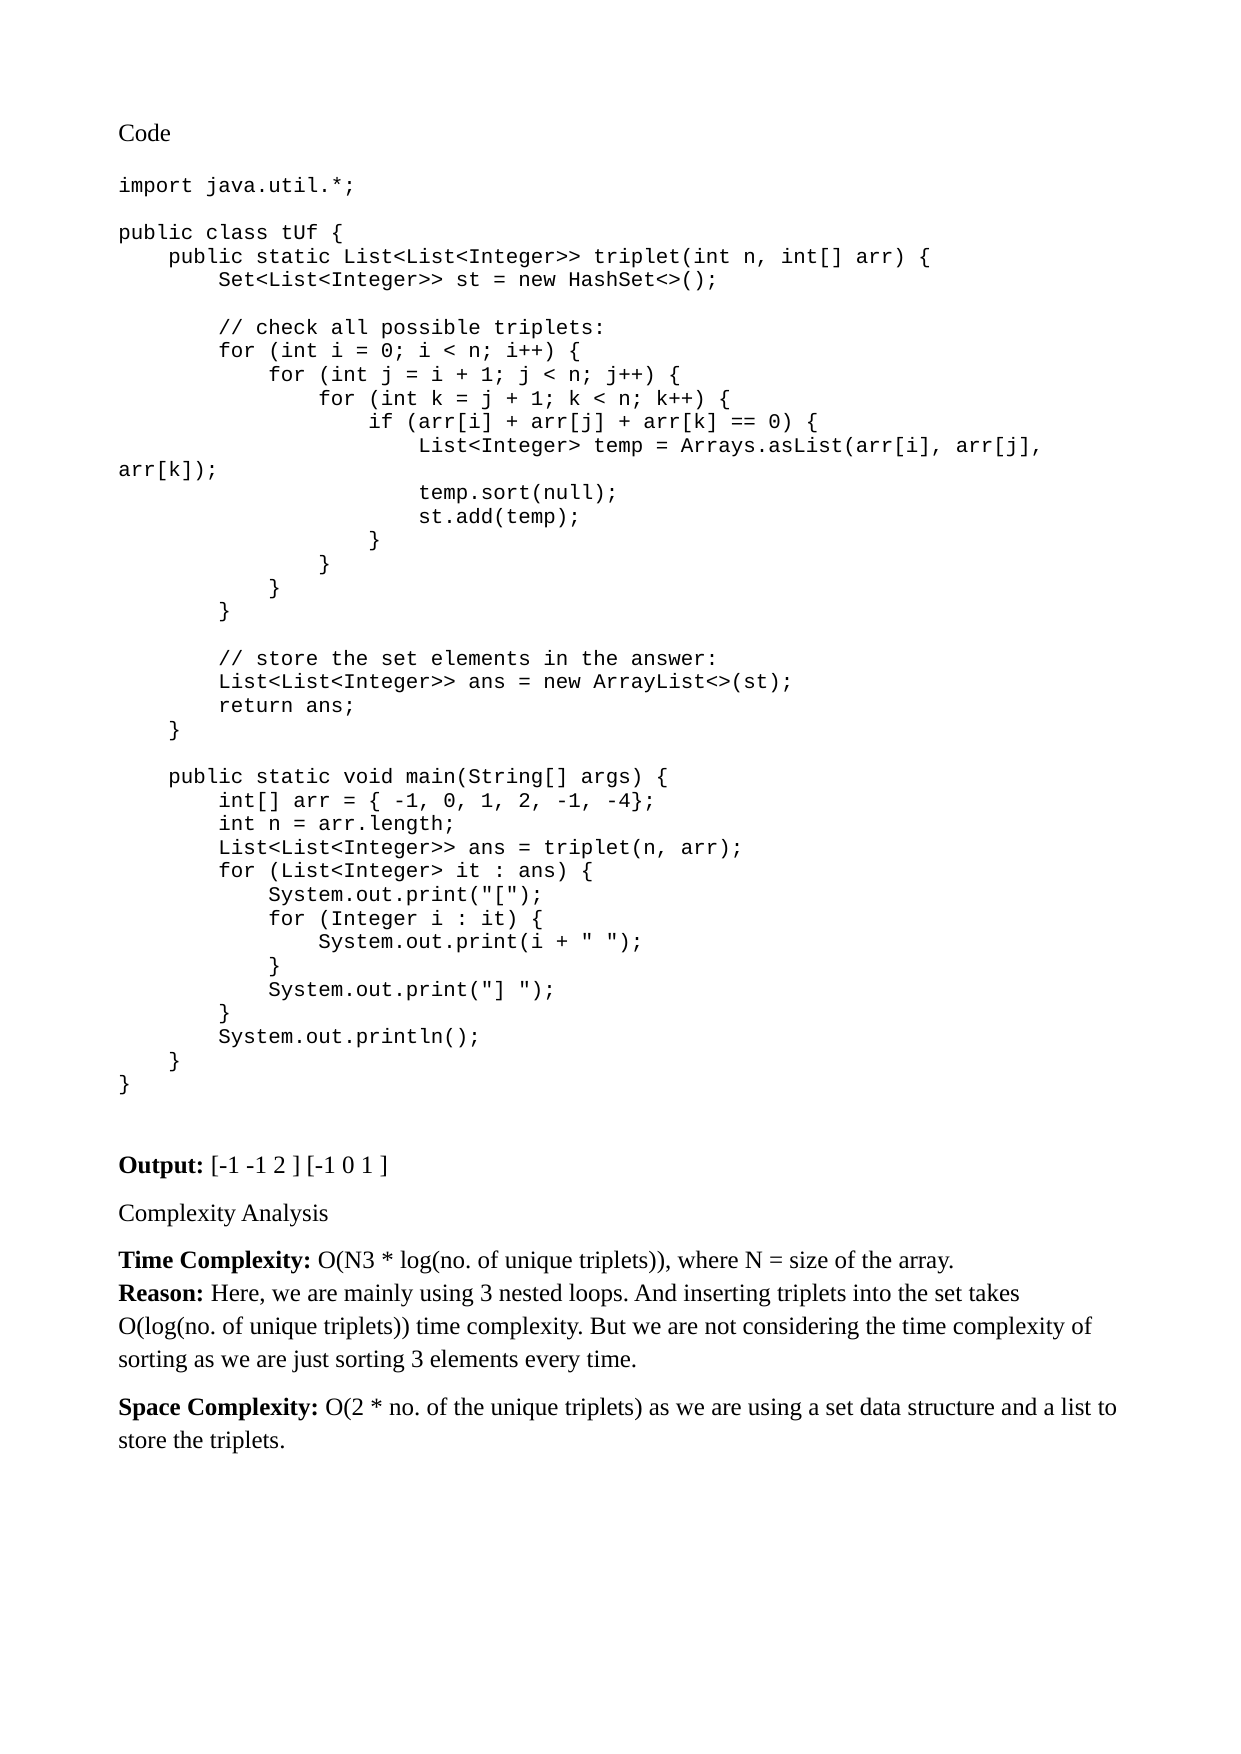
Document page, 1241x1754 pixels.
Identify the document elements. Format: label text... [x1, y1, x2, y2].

text } [118, 600, 1122, 624]
text Time Complexity: O(N3 * log(no. of unique triplets)), where N = size of the array. Reason: Here, we are mainly using 3 nested loops. And inserting triplets into the set takes O(log(no. of unique triplets)) time complexity. But we are not considering the time complexity of sorting as we are just sorting 3 elements every time. [118, 1245, 1122, 1373]
text for (int k = j + 1; k < n; k++) { [118, 388, 1122, 411]
text public class tUf { [118, 222, 1122, 246]
text } [118, 955, 1122, 979]
text System.out.print(i + " "); [118, 931, 1122, 955]
text // store the set elements in the answer: [118, 648, 1122, 671]
text Space Complexity: O(2 * no. of the unique triplets) as we are using a set data structure and a list to store the triplets. [118, 1392, 1122, 1454]
text System.out.println(); [118, 1026, 1122, 1050]
text int[] arr = { -1, 0, 1, 2, -1, -4}; [118, 789, 1122, 813]
text Code [118, 118, 1122, 147]
text public static void main(String[] args) { [118, 766, 1122, 789]
text } [118, 577, 1122, 600]
text } [118, 553, 1122, 577]
text List<Integer> temp = Arrays.asList(arr[i], arr[j], arr[k]); [118, 435, 1122, 482]
text Complexity Analysis [118, 1198, 1122, 1226]
text } [118, 1050, 1122, 1073]
text Output: [-1 -1 2 ] [-1 0 1 ] [118, 1150, 1122, 1179]
text // check all possible triplets: [118, 317, 1122, 340]
text for (int i = 0; i < n; i++) { [118, 340, 1122, 364]
text List<List<Integer>> ans = new ArrayList<>(st); [118, 671, 1122, 695]
text Set<List<Integer>> st = new HashSet<>(); [118, 269, 1122, 293]
text temp.sort(null); [118, 482, 1122, 506]
text return ans; [118, 695, 1122, 719]
text } [118, 529, 1122, 553]
text int n = arr.length; [118, 813, 1122, 837]
text } [118, 1073, 1122, 1097]
text for (Integer i : it) { [118, 908, 1122, 931]
text if (arr[i] + arr[j] + arr[k] == 0) { [118, 411, 1122, 435]
text public static List<List<Integer>> triplet(int n, int[] arr) { [118, 246, 1122, 269]
text import java.util.*; [118, 175, 1122, 198]
text st.add(temp); [118, 506, 1122, 529]
text } [118, 1002, 1122, 1026]
text } [118, 719, 1122, 742]
text System.out.print("] "); [118, 979, 1122, 1002]
text List<List<Integer>> ans = triplet(n, arr); [118, 837, 1122, 861]
text System.out.print("["); [118, 884, 1122, 908]
text for (int j = i + 1; j < n; j++) { [118, 364, 1122, 388]
text for (List<Integer> it : ans) { [118, 861, 1122, 884]
